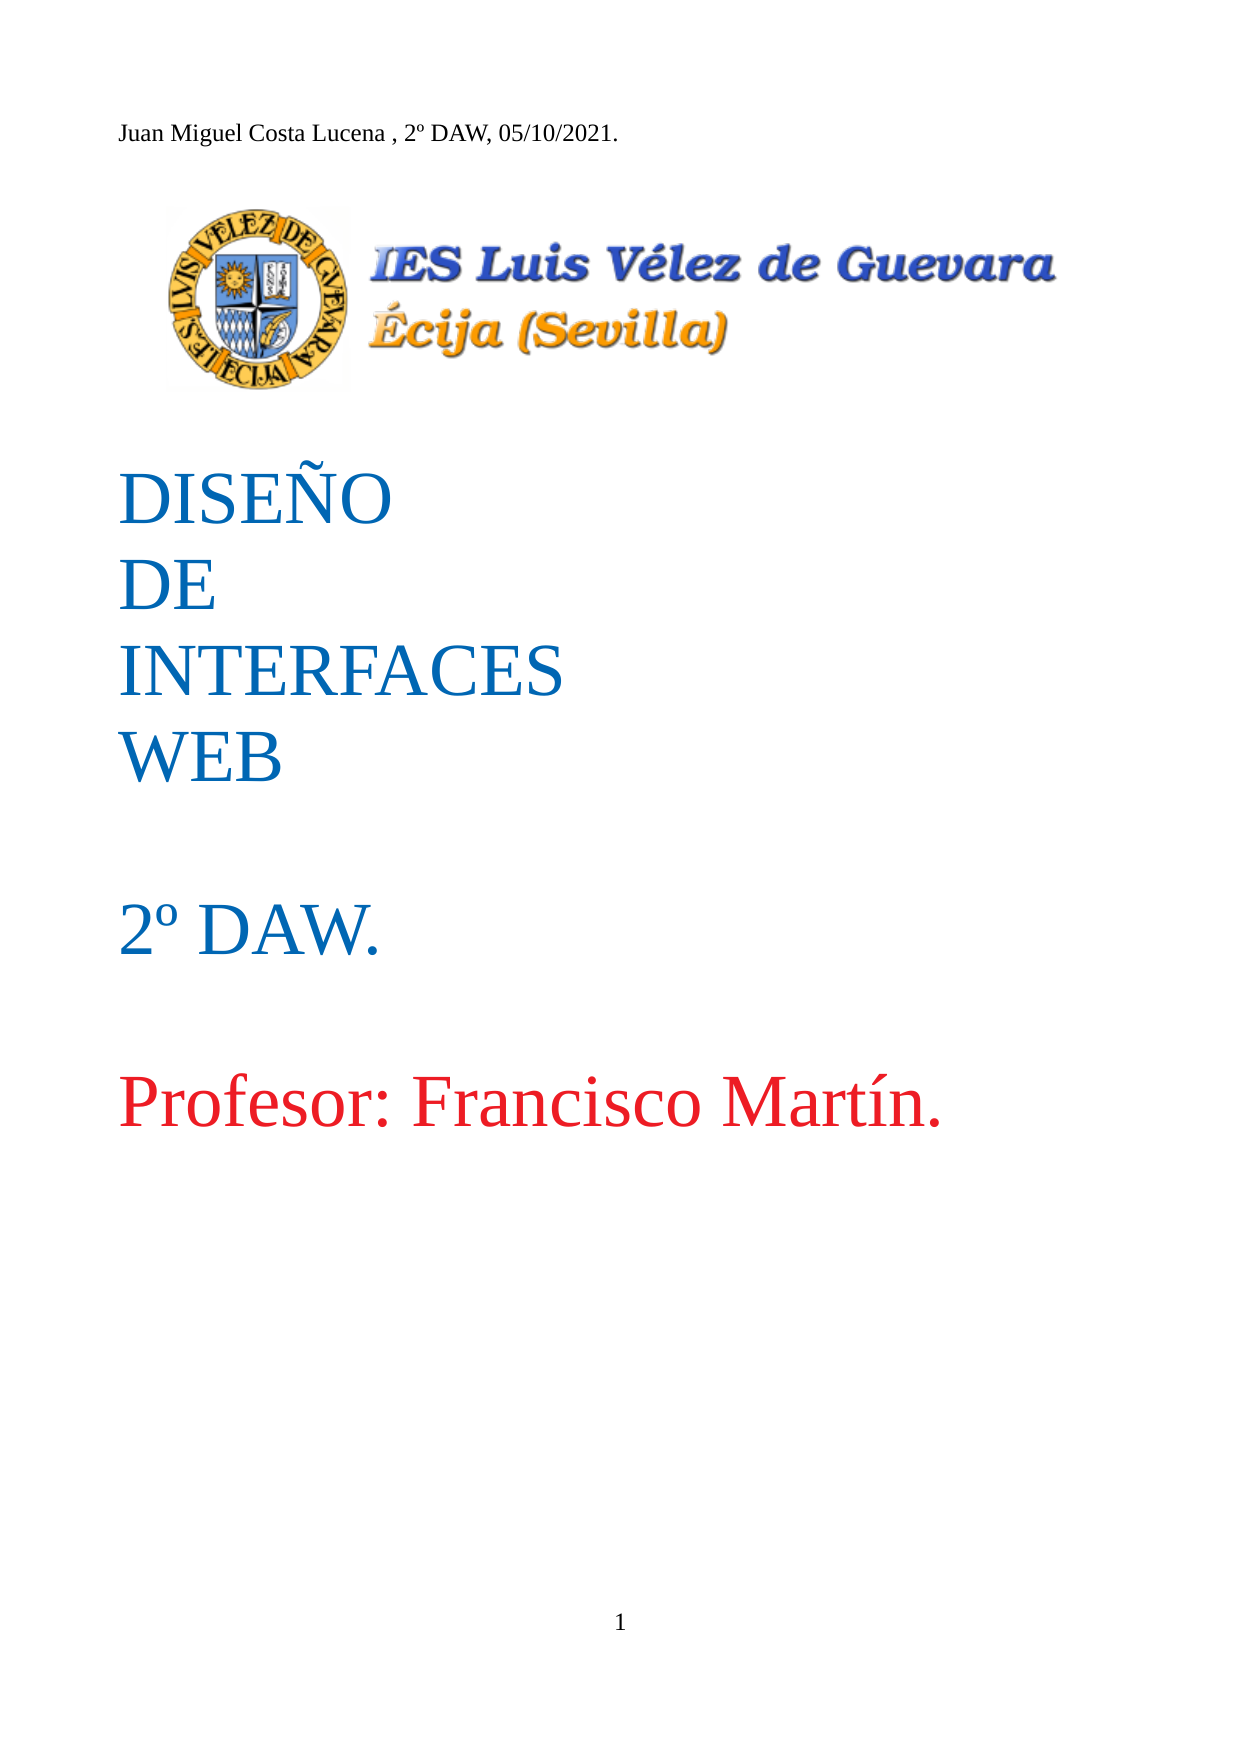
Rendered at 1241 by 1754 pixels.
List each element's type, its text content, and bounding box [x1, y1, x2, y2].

picture [155, 205, 1085, 396]
text INTERFACES [118, 626, 1122, 712]
text DISEÑO [118, 453, 1122, 539]
text WEB [118, 712, 1122, 798]
text 2º DAW. [118, 884, 1122, 971]
text DE [118, 539, 1122, 626]
text Profesor: Francisco Martín. [118, 1057, 1122, 1143]
